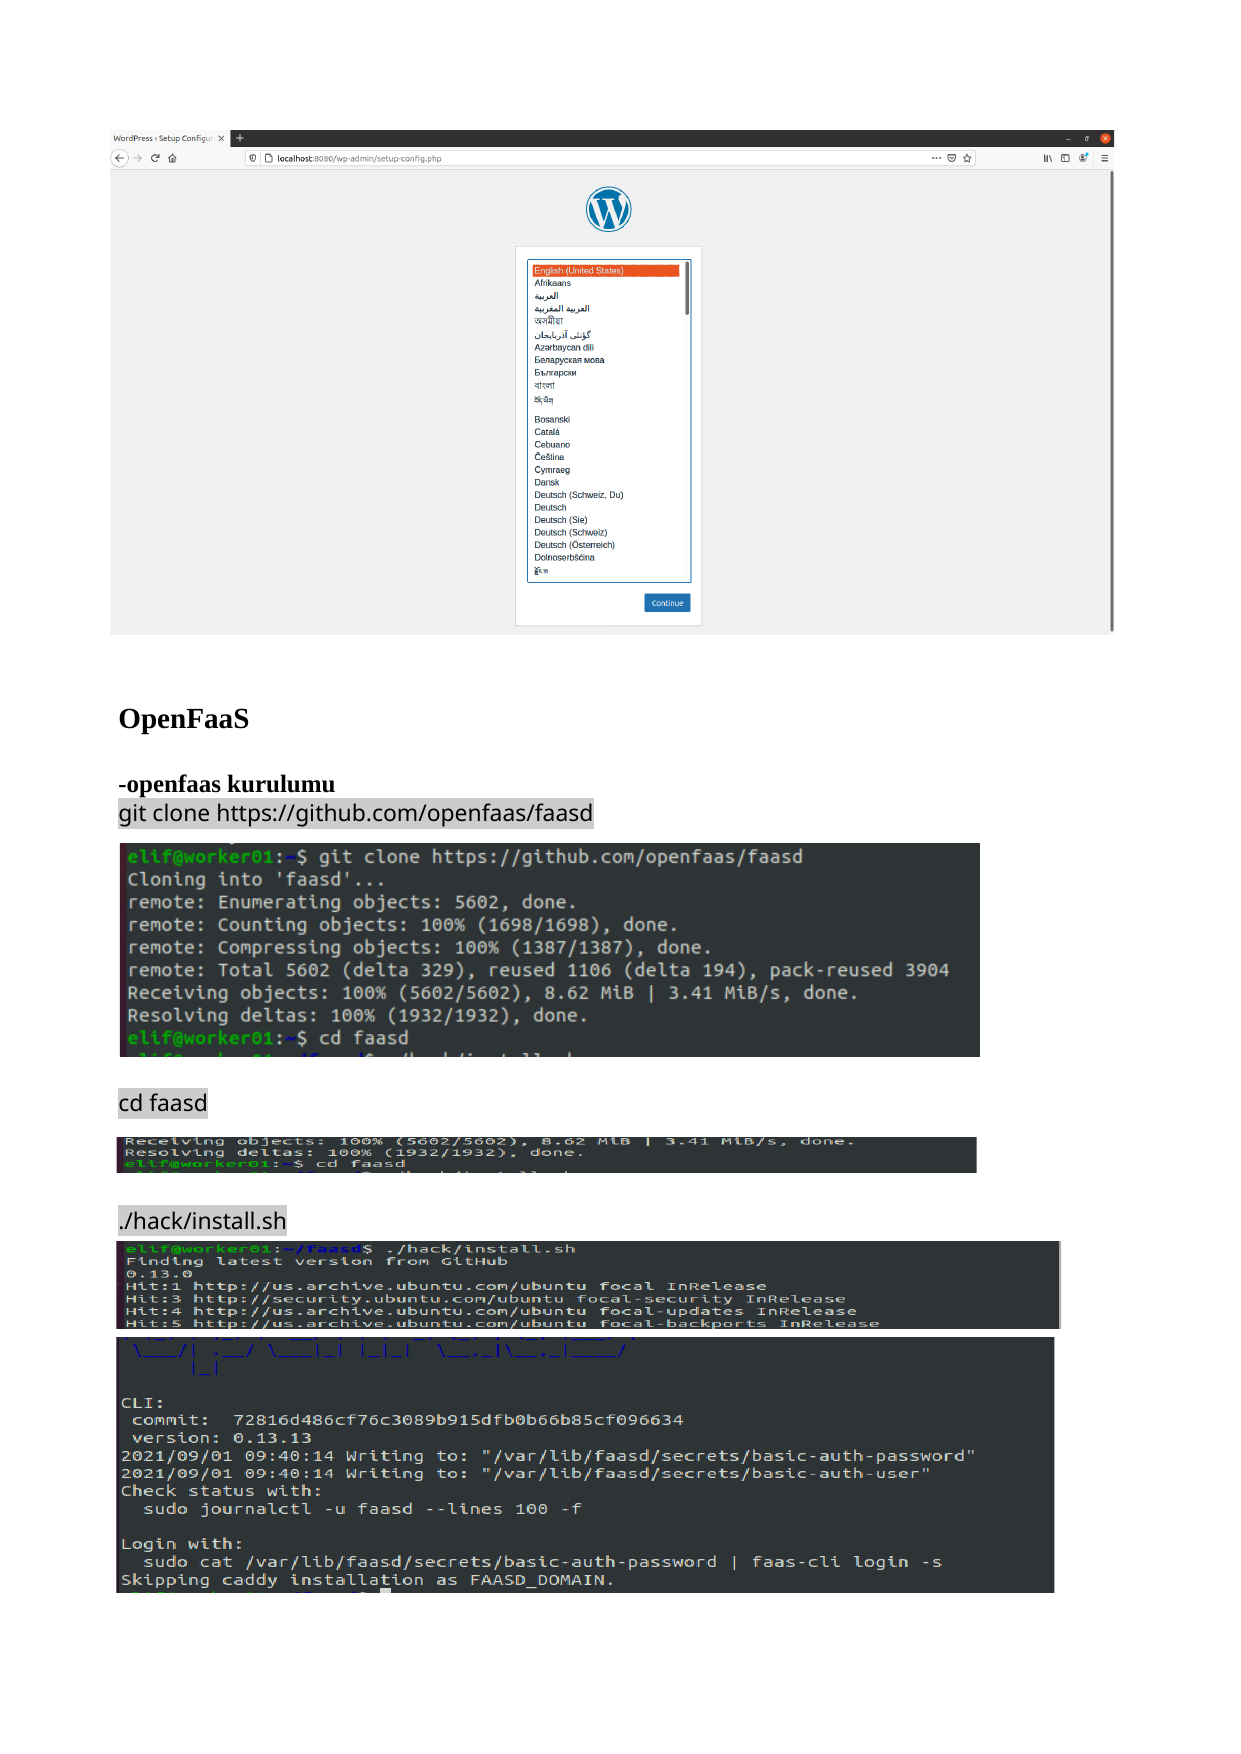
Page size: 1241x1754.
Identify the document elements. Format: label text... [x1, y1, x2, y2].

text ./hack/install.sh [118, 1205, 1122, 1236]
text OpenFaaS [118, 702, 1122, 735]
text cd faasd [118, 1087, 1122, 1119]
picture [116, 1241, 1062, 1329]
picture [116, 1337, 1055, 1593]
text git clone https://github.com/openfaas/faasd [118, 797, 1122, 829]
text -openfaas kurulumu [118, 769, 1122, 797]
picture [119, 843, 980, 1057]
picture [110, 130, 1115, 635]
picture [116, 1137, 977, 1173]
